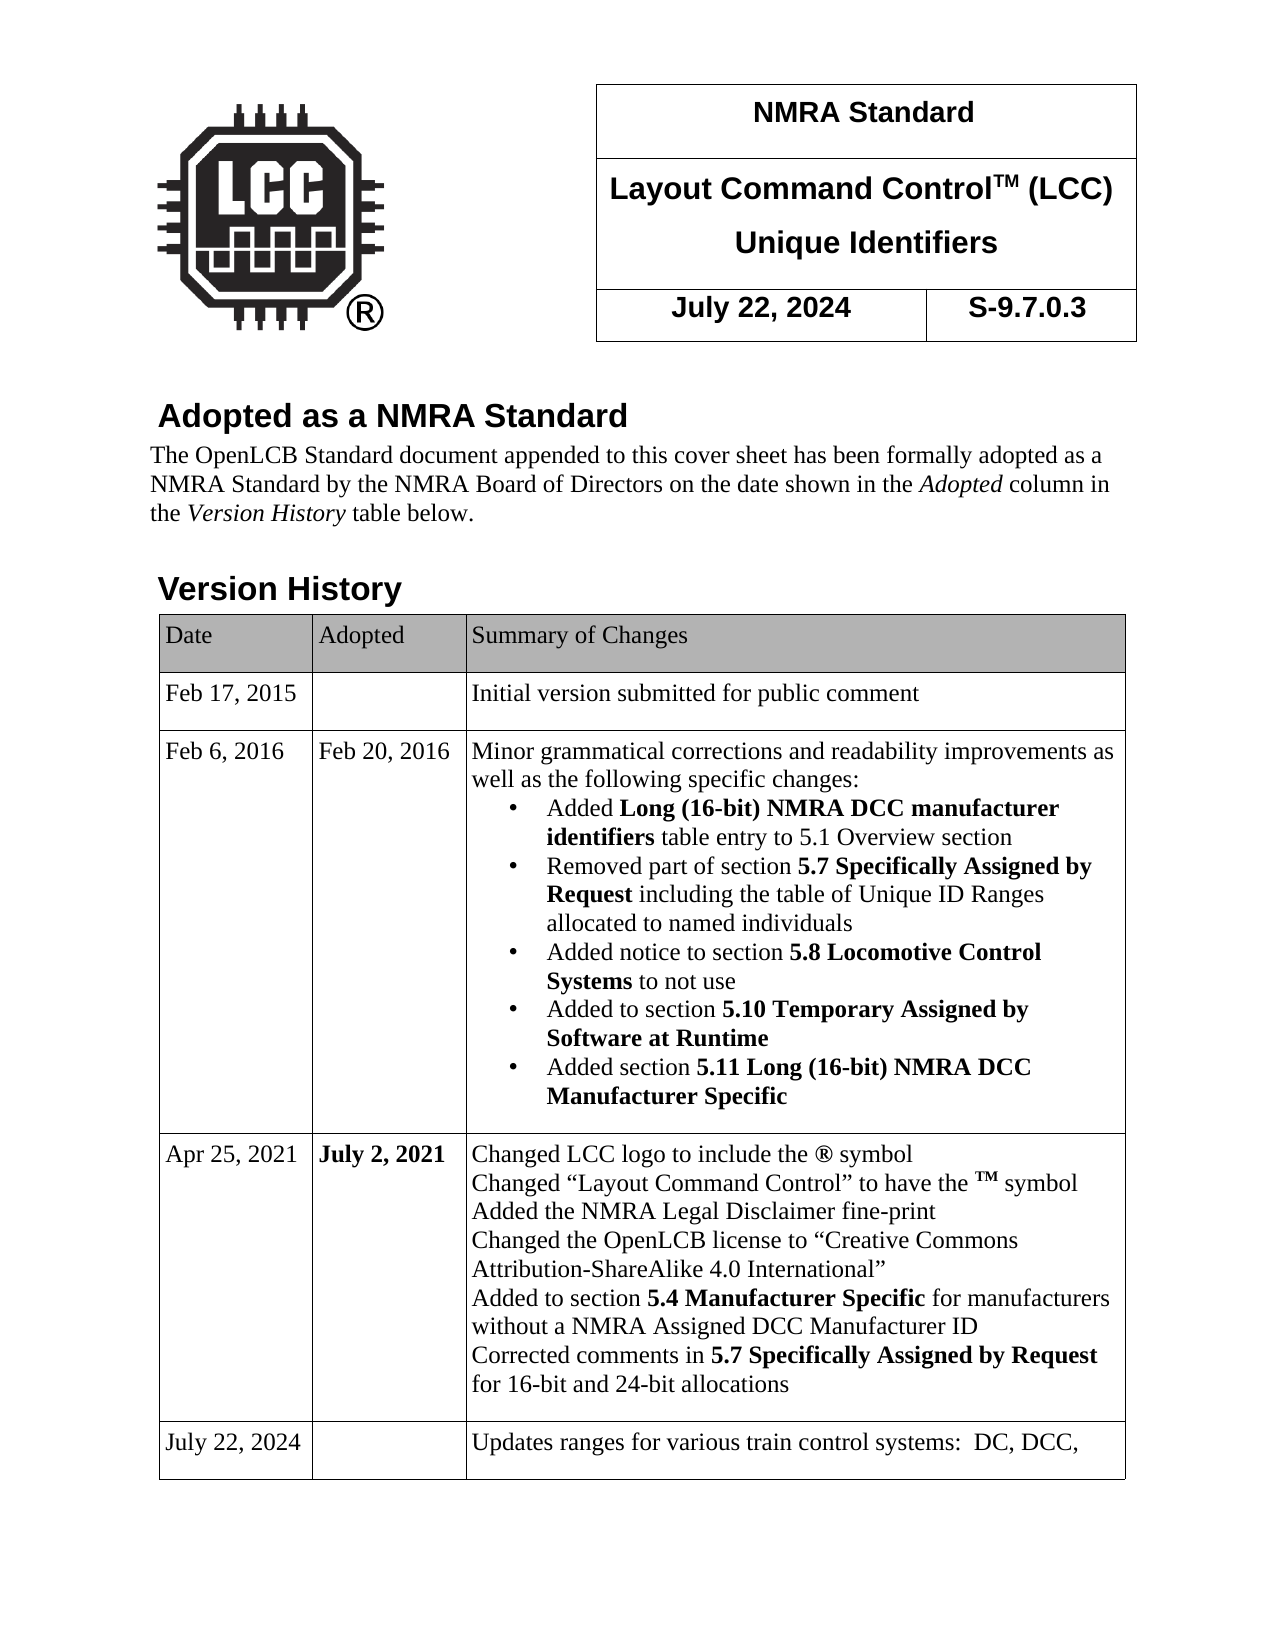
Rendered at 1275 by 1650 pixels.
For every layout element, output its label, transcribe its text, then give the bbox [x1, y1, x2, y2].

table_cell Feb 6, 2016 [160, 731, 312, 1133]
table_cell July 22, 2024 [160, 1422, 312, 1479]
table_cell Minor grammatical corrections and readability improvements as well as the following specific changes: Added Long (16-bit) NMRA DCC manufacturer identifiers table entry to 5.1 Overview section Removed part of section 5.7 Specifically Assigned by Request including the table of Unique ID Ranges allocated to named individuals Added notice to section 5.8 Locomotive Control Systems to not use Added to section 5.10 Temporary Assigned by Software at Runtime Added section 5.11 Long (16-bit) NMRA DCC Manufacturer Specific [467, 731, 1125, 1133]
text The OpenLCB Standard document appended to this cover sheet has been formally adopted as a NMRA Standard by the NMRA Board of Directors on the date shown in the Adopted column in the Version History table below. [150, 440, 1125, 527]
table_cell [313, 673, 466, 730]
table_cell Feb 20, 2016 [313, 731, 466, 1133]
table_cell Initial version submitted for public comment [467, 673, 1125, 730]
table_cell Feb 17, 2015 [160, 673, 312, 730]
picture [138, 85, 405, 347]
table_cell July 2, 2021 [313, 1134, 466, 1421]
table_header Date [160, 615, 312, 672]
table_cell Changed LCC logo to include the ® symbol Changed “Layout Command Control” to have the TM symbol Added the NMRA Legal Disclaimer fine-print Changed the OpenLCB license to “Creative Commons Attribution-ShareAlike 4.0 International” Added to section 5.4 Manufacturer Specific for manufacturers without a NMRA Assigned DCC Manufacturer ID Corrected comments in 5.7 Specifically Assigned by Request for 16-bit and 24-bit allocations [467, 1134, 1125, 1421]
table_header Adopted [313, 615, 466, 672]
subtitle Version History [112, 569, 1125, 608]
subtitle Adopted as a NMRA Standard [112, 396, 1125, 434]
table_header Summary of Changes [467, 615, 1125, 672]
table_cell Updates ranges for various train control systems: DC, DCC, [467, 1422, 1125, 1479]
table_cell Apr 25, 2021 [160, 1134, 312, 1421]
table_cell [313, 1422, 466, 1479]
